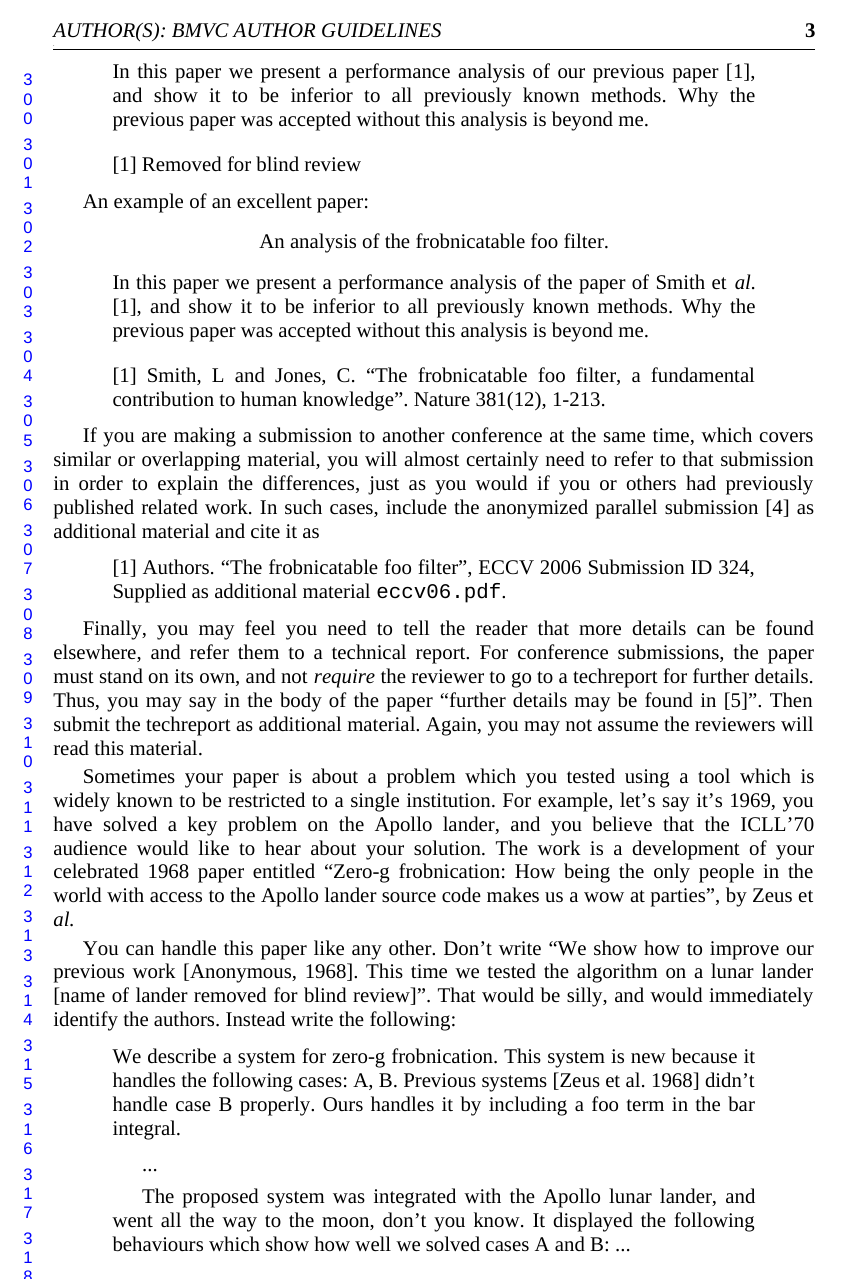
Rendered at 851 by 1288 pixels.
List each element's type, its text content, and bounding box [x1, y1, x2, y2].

text You can handle this paper like any other. Don’t write “We show how to improve our previous work [Anonymous, 1968]. This time we tested the algorithm on a lunar lander [name of lander removed for blind review]”. That would be silly, and would immediately identify the authors. Instead write the following: [53, 936, 815, 1032]
text [1] Authors. “The frobnicatable foo filter”, ECCV 2006 Submission ID 324, Supplied as additional material eccv06.pdf. [112, 556, 756, 603]
text [1] Removed for blind review [112, 152, 756, 176]
text If you are making a submission to another conference at the same time, which covers similar or overlapping material, you will almost certainly need to refer to that submission in order to explain the differences, just as you would if you or others had previously published related work. In such cases, include the anonymized parallel submission [4] as additional material and cite it as [53, 423, 815, 543]
text An example of an excellent paper: [53, 189, 815, 213]
text [1] Smith, L and Jones, C. “The frobnicatable foo filter, a fundamental contribution to human knowledge”. Nature 381(12), 1-213. [112, 363, 756, 411]
text An analysis of the frobnicatable foo filter. [53, 229, 815, 253]
text The proposed system was integrated with the Apollo lunar lander, and went all the way to the moon, don’t you know. It displayed the following behaviours which show how well we solved cases A and B: ... [112, 1185, 756, 1257]
text ... [112, 1152, 756, 1176]
text Finally, you may feel you need to tell the reader that more details can be found elsewhere, and refer them to a technical report. For conference submissions, the paper must stand on its own, and not require the reviewer to go to a techreport for further details. Thus, you may say in the body of the paper “further details may be found in [5]”. Then submit the techreport as additional material. Again, you may not assume the reviewers will read this material. [53, 616, 815, 760]
text In this paper we present a performance analysis of the paper of Smith et al. [1], and show it to be inferior to all previously known methods. Why the previous paper was accepted without this analysis is beyond me. [112, 270, 756, 342]
text Sometimes your paper is about a problem which you tested using a tool which is widely known to be restricted to a single institution. For example, let’s say it’s 1969, you have solved a key problem on the Apollo lander, and you believe that the ICLL’70 audience would like to hear about your solution. The work is a development of your celebrated 1968 paper entitled “Zero-g frobnication: How being the only people in the world with access to the Apollo lander source code makes us a wow at parties”, by Zeus et al. [53, 764, 815, 932]
text In this paper we present a performance analysis of our previous paper [1], and show it to be inferior to all previously known methods. Why the previous paper was accepted without this analysis is beyond me. [112, 60, 756, 132]
text We describe a system for zero-g frobnication. This system is new because it handles the following cases: A, B. Previous systems [Zeus et al. 1968] didn’t handle case B properly. Ours handles it by including a foo term in the bar integral. [112, 1044, 756, 1140]
